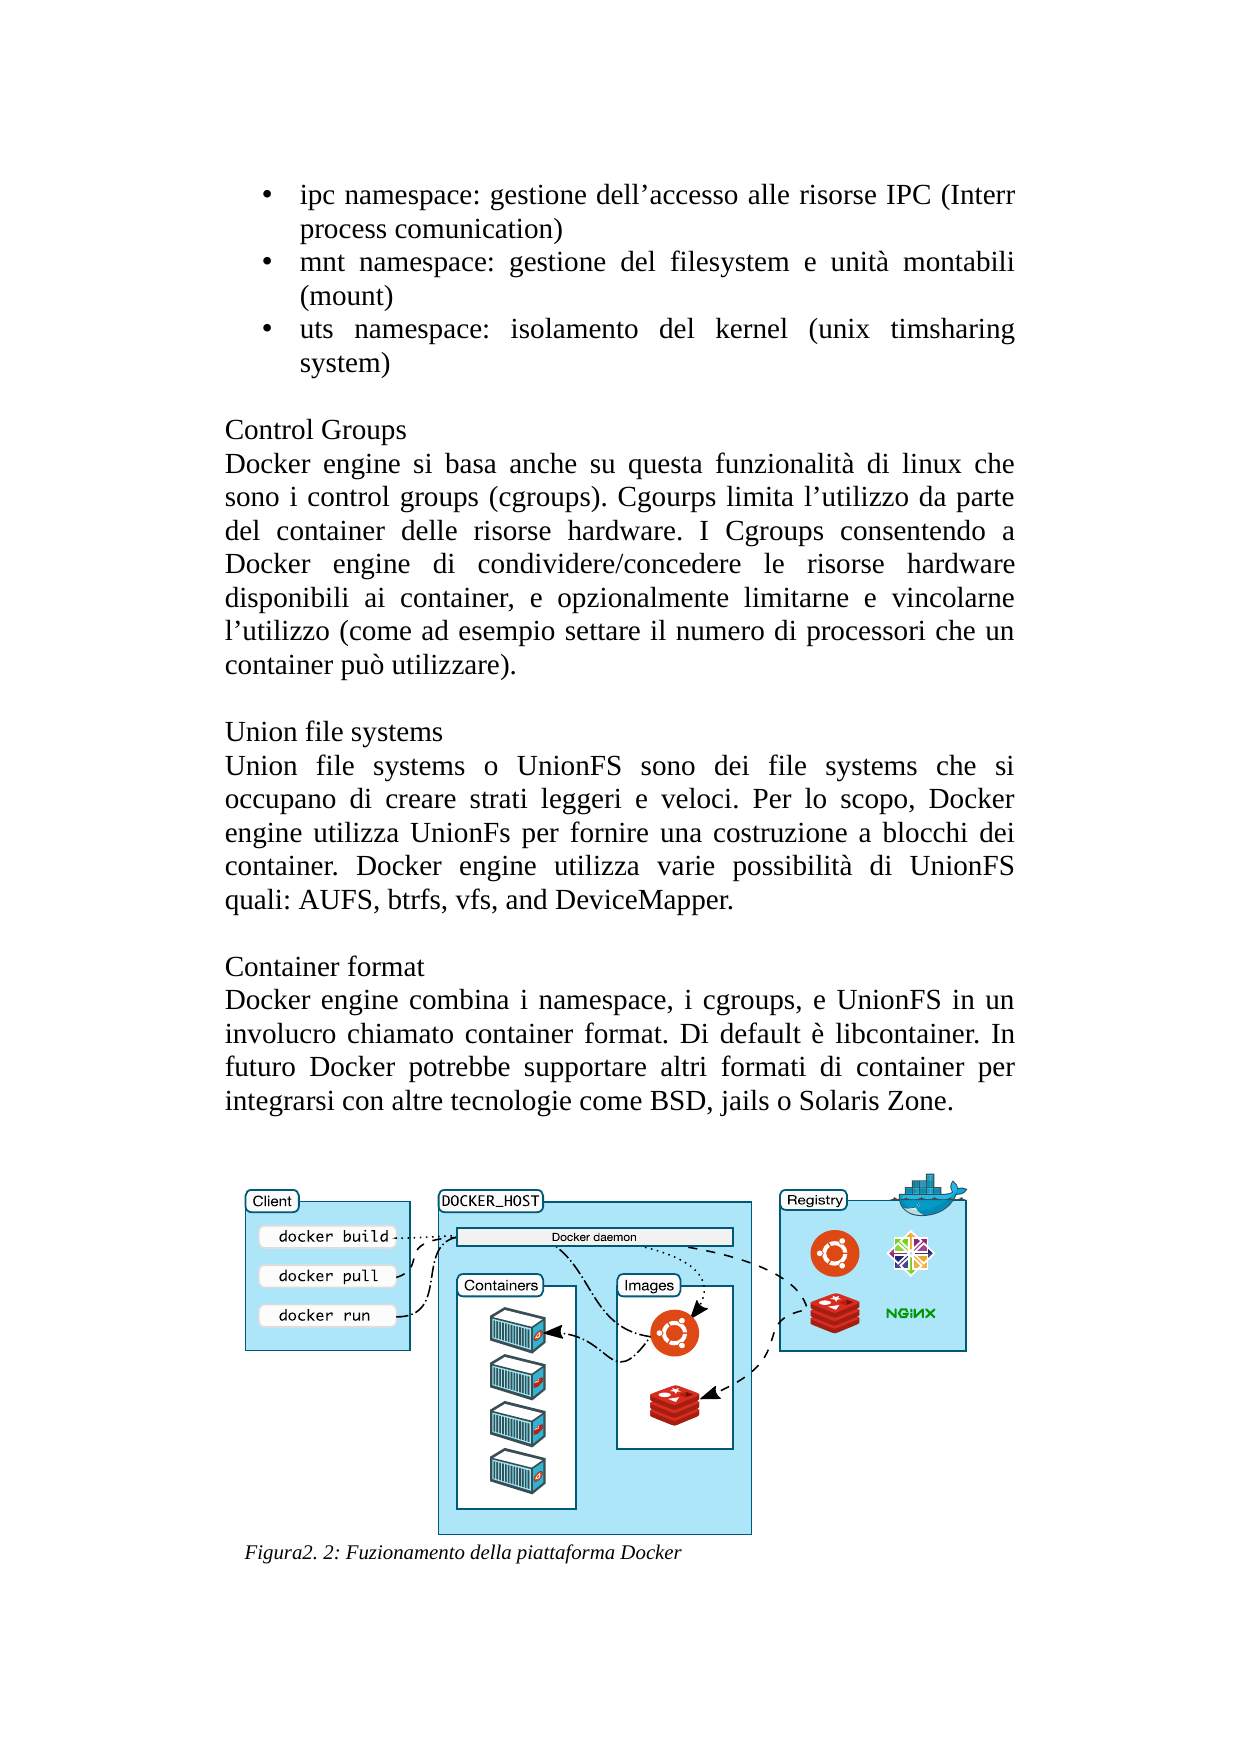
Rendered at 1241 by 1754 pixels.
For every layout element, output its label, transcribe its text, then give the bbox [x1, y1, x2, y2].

text Union file systems [224, 714, 1016, 748]
list ipc namespace: gestione dell’accesso alle risorse IPC (Interr process comunication) [262, 177, 1016, 244]
text Union file systems o UnionFS sono dei file systems che si occupano di creare strati leggeri e veloci. Per lo scopo, Docker engine utilizza UnionFs per fornire una costruzione a blocchi dei container. Docker engine utilizza varie possibilità di UnionFS quali: AUFS, btrfs, vfs, and DeviceMapper. [224, 748, 1016, 915]
text Container format [224, 949, 1016, 982]
text Docker engine si basa anche su questa funzionalità di linux che sono i control groups (cgroups). Cgourps limita l’utilizzo da parte del container delle risorse hardware. I Cgroups consentendo a Docker engine di condividere/concedere le risorse hardware disponibili ai container, e opzionalmente limitarne e vincolarne l’utilizzo (come ad esempio settare il numero di processori che un container può utilizzare). [224, 446, 1016, 681]
text Figura2. 2: Fuzionamento della piattaforma Docker [244, 1173, 967, 1564]
text Docker engine combina i namespace, i cgroups, e UnionFS in un involucro chiamato container format. Di default è libcontainer. In futuro Docker potrebbe supportare altri formati di container per integrarsi con altre tecnologie come BSD, jails o Solaris Zone. [224, 982, 1016, 1117]
list uts namespace: isolamento del kernel (unix timsharing system) [262, 312, 1016, 379]
list mnt namespace: gestione del filesystem e unità montabili (mount) [262, 244, 1016, 312]
text Control Groups [224, 412, 1016, 446]
